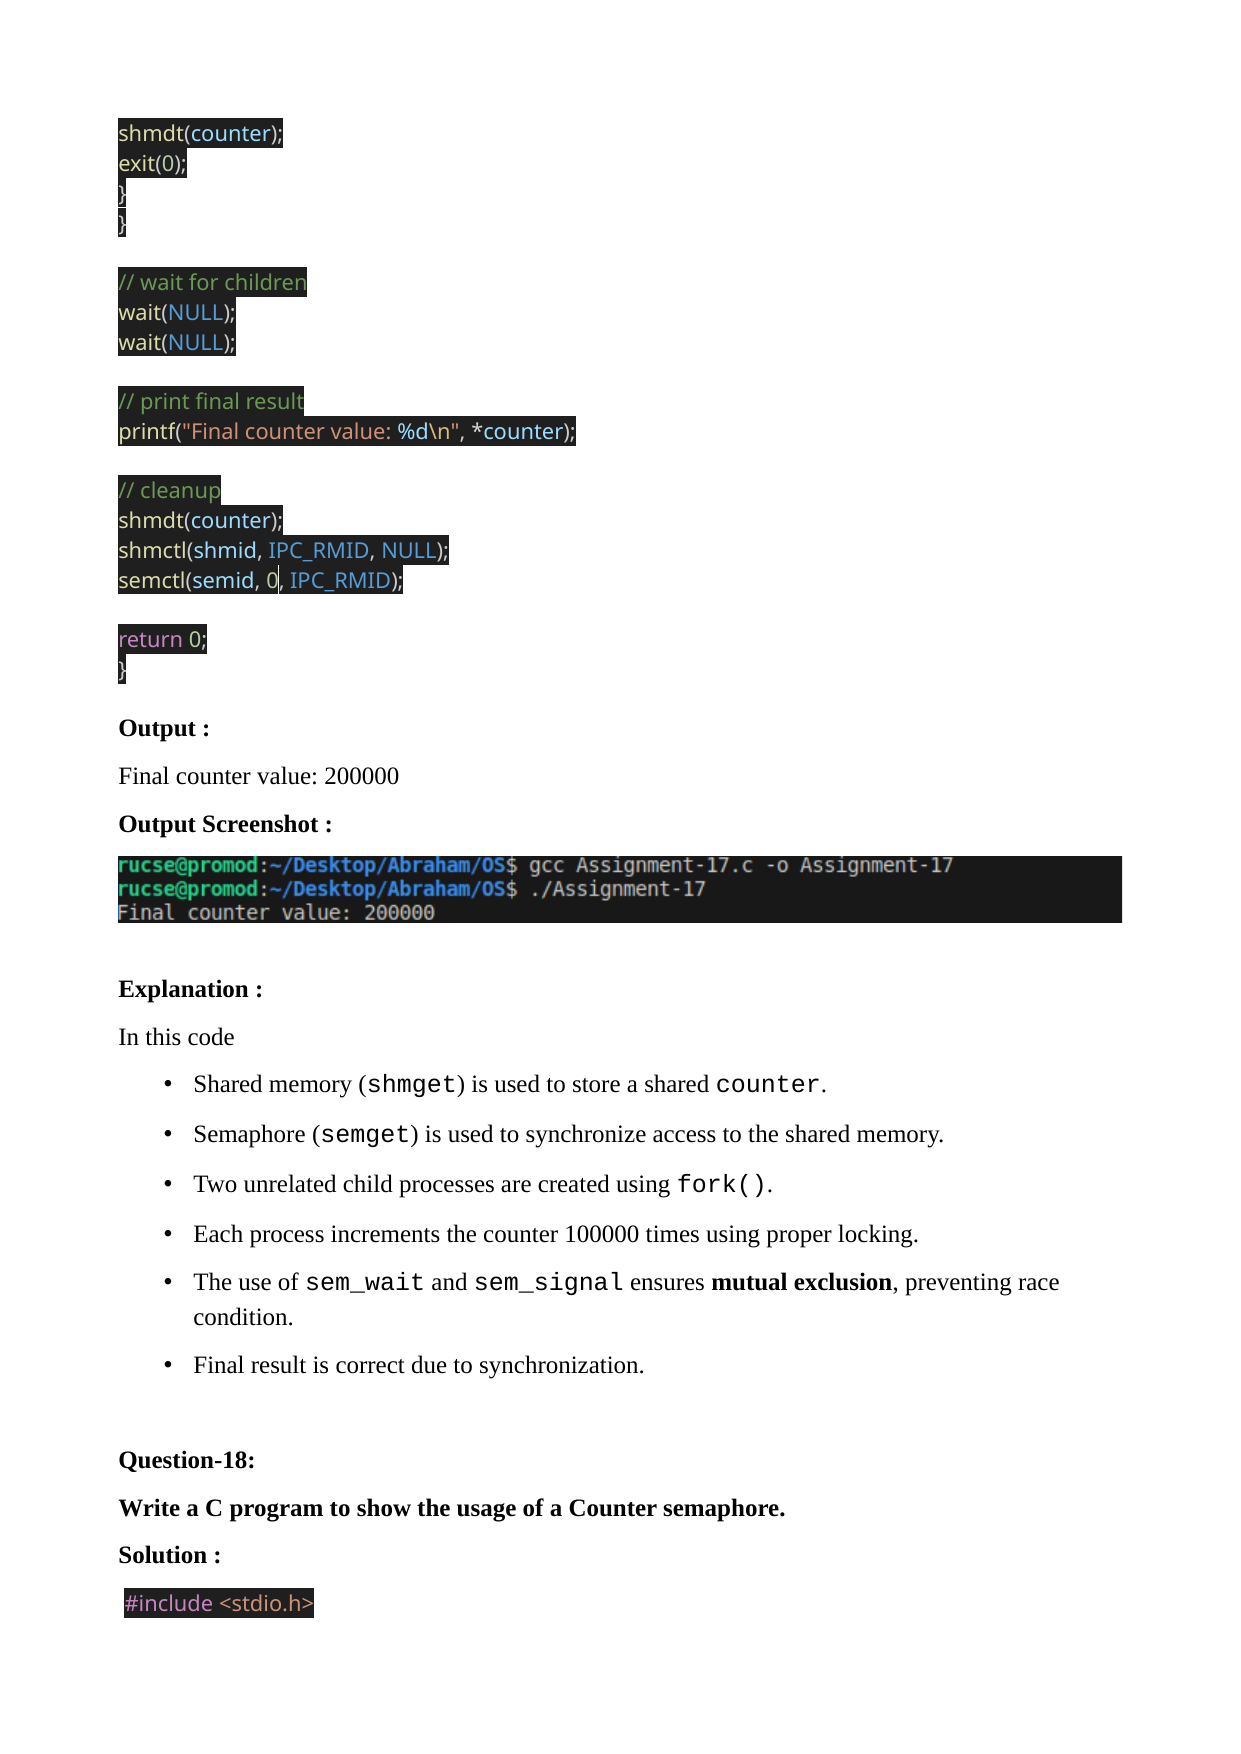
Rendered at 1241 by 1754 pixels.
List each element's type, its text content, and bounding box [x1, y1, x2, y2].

text // cleanup [118, 475, 1122, 505]
text Output Screenshot : [118, 809, 1122, 837]
list Shared memory (shmget) is used to store a shared counter. [164, 1069, 1122, 1100]
text // wait for children [118, 267, 1122, 297]
text In this code [118, 1022, 1122, 1051]
list Final result is correct due to synchronization. [164, 1350, 1122, 1378]
text } [118, 207, 1122, 237]
text Question-18: [118, 1445, 1122, 1474]
list Semaphore (semget) is used to synchronize access to the shared memory. [164, 1119, 1122, 1150]
picture [118, 856, 1123, 923]
list The use of sem_wait and sem_signal ensures mutual exclusion, preventing race condition. [164, 1267, 1122, 1331]
text wait(NULL); [118, 327, 1122, 356]
text semctl(semid, 0, IPC_RMID); [118, 565, 1122, 594]
text // print final result [118, 386, 1122, 416]
text printf("Final counter value: %d\n", *counter); [118, 416, 1122, 446]
list Two unrelated child processes are created using fork(). [164, 1169, 1122, 1200]
text Final counter value: 200000 [118, 761, 1122, 790]
text exit(0); [118, 148, 1122, 178]
text Output : [118, 713, 1122, 742]
text return 0; [118, 624, 1122, 654]
text wait(NULL); [118, 297, 1122, 327]
text Write a C program to show the usage of a Counter semaphore. [118, 1493, 1122, 1521]
text shmdt(counter); [118, 505, 1122, 535]
text shmdt(counter); [118, 118, 1122, 148]
text #include <stdio.h> [118, 1588, 1122, 1618]
text } [118, 654, 1122, 684]
list Each process increments the counter 100000 times using proper locking. [164, 1219, 1122, 1248]
text shmctl(shmid, IPC_RMID, NULL); [118, 535, 1122, 565]
text Solution : [118, 1540, 1122, 1569]
text Explanation : [118, 974, 1122, 1003]
text } [118, 178, 1122, 207]
